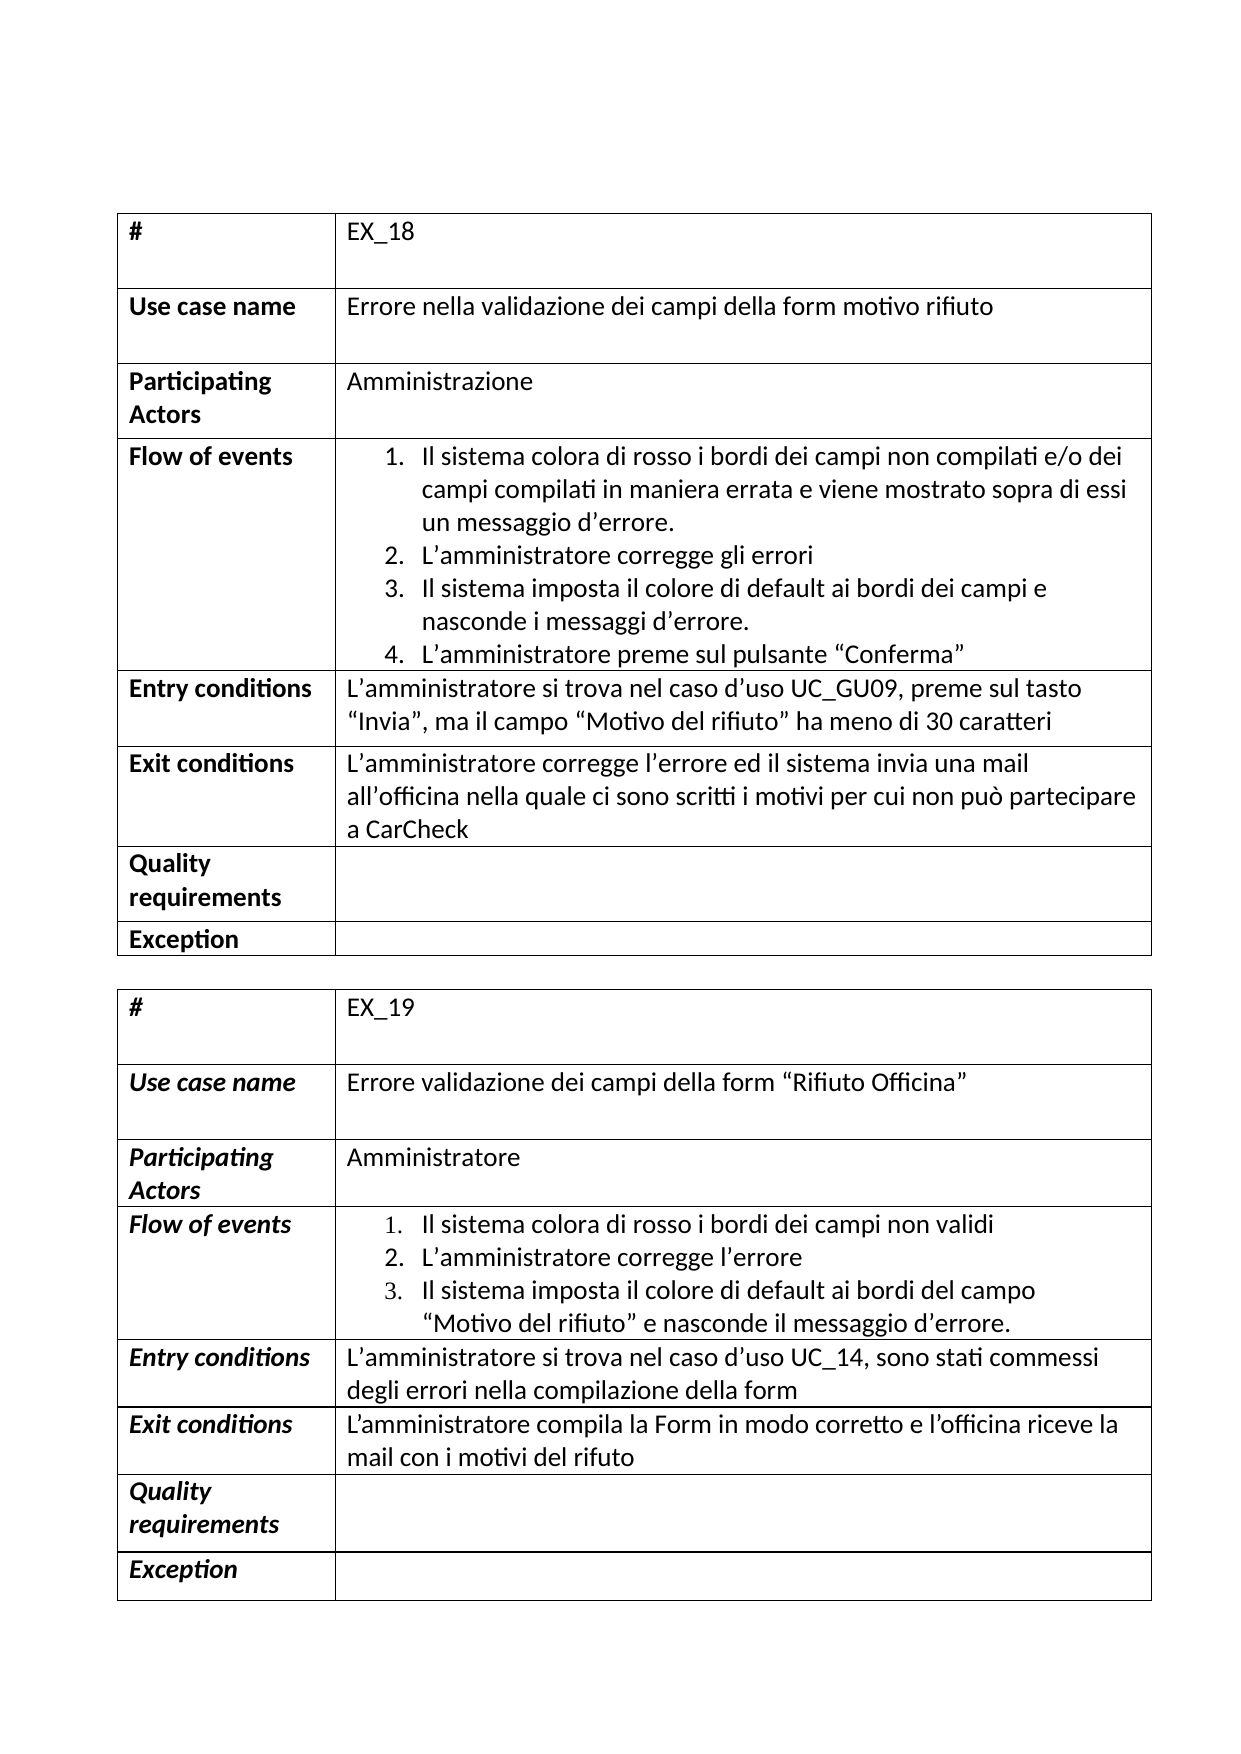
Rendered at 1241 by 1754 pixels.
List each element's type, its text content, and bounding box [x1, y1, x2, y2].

table_cell [336, 1475, 1151, 1551]
table_cell Entry conditions [118, 1340, 335, 1406]
table_cell Use case name [118, 1065, 335, 1139]
table_header # [118, 214, 335, 288]
table_cell [336, 922, 1151, 955]
table_cell Errore validazione dei campi della form “Rifiuto Officina” [336, 1065, 1151, 1139]
table_cell Exception [118, 1553, 335, 1600]
table_cell Use case name [118, 289, 335, 363]
table_cell Exception [118, 922, 335, 955]
table_header EX_19 [336, 990, 1151, 1064]
table_cell Il sistema colora di rosso i bordi dei campi non compilati e/o dei campi compilati in maniera errata e viene mostrato sopra di essi un messaggio d’errore. L’amministratore corregge gli errori Il sistema imposta il colore di default ai bordi dei campi e nasconde i messaggi d’errore. L’amministratore preme sul pulsante “Conferma” [336, 439, 1151, 670]
table_cell L’amministratore si trova nel caso d’uso UC_14, sono stati commessi degli errori nella compilazione della form [336, 1340, 1151, 1406]
table_cell Il sistema colora di rosso i bordi dei campi non validi L’amministratore corregge l’errore Il sistema imposta il colore di default ai bordi del campo “Motivo del rifiuto” e nasconde il messaggio d’errore. [336, 1207, 1151, 1339]
table_cell Quality requirements [118, 847, 335, 921]
table_header # [118, 990, 335, 1064]
table_header EX_18 [336, 214, 1151, 288]
table_cell L’amministratore si trova nel caso d’uso UC_GU09, preme sul tasto “Invia”, ma il campo “Motivo del rifiuto” ha meno di 30 caratteri [336, 671, 1151, 746]
table_cell Errore nella validazione dei campi della form motivo rifiuto [336, 289, 1151, 363]
table_cell [336, 847, 1151, 921]
table_cell Amministrazione [336, 364, 1151, 438]
table_cell Quality requirementsuq [118, 1475, 335, 1551]
table_cell Participating Actors [118, 1140, 335, 1206]
table_cell Exit conditions [118, 1408, 335, 1473]
table_cell Flow of events [118, 1207, 335, 1339]
table_cell Amministratore [336, 1140, 1151, 1206]
table_cell Exit conditions [118, 747, 335, 846]
table_cell [336, 1553, 1151, 1600]
table_cell L’amministratore compila la Form in modo corretto e l’officina riceve la mail con i motivi del rifuto [336, 1408, 1151, 1473]
table_cell L’amministratore corregge l’errore ed il sistema invia una mail all’officina nella quale ci sono scritti i motivi per cui non può partecipare a CarCheck [336, 747, 1151, 846]
table_cell Participating Actors [118, 364, 335, 438]
table_cell Entry conditions [118, 671, 335, 746]
table_cell Flow of events [118, 439, 335, 670]
